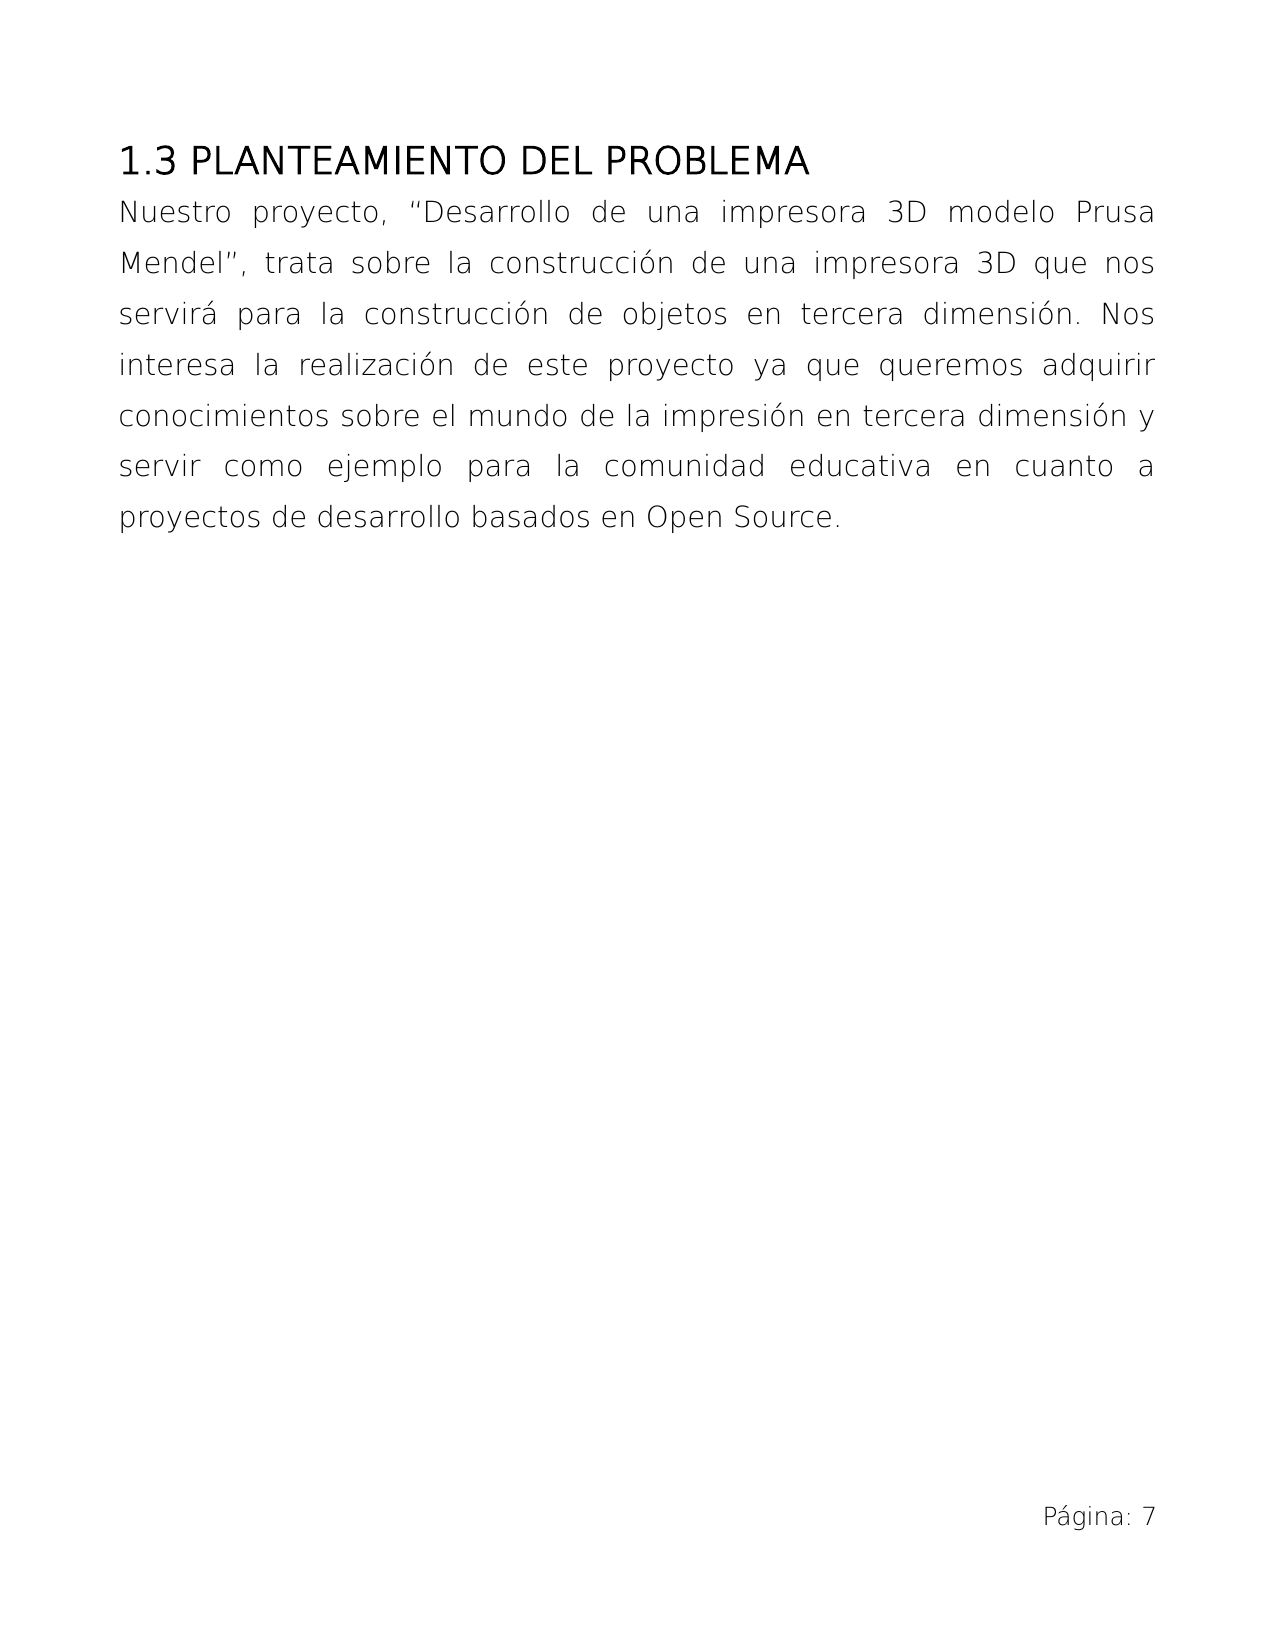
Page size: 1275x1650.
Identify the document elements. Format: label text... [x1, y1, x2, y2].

text Nuestro proyecto, “Desarrollo de una impresora 3D modelo Prusa Mendel”, trata sobre la construcción de una impresora 3D que nos servirá para la construcción de objetos en tercera dimensión. Nos interesa la realización de este proyecto ya que queremos adquirir conocimientos sobre el mundo de la impresión en tercera dimensión y servir como ejemplo para la comunidad educativa en cuanto a proyectos de desarrollo basados en Open Source. [118, 195, 1157, 535]
subtitle 1.3 PLANTEAMIENTO DEL PROBLEMA [118, 139, 1157, 183]
